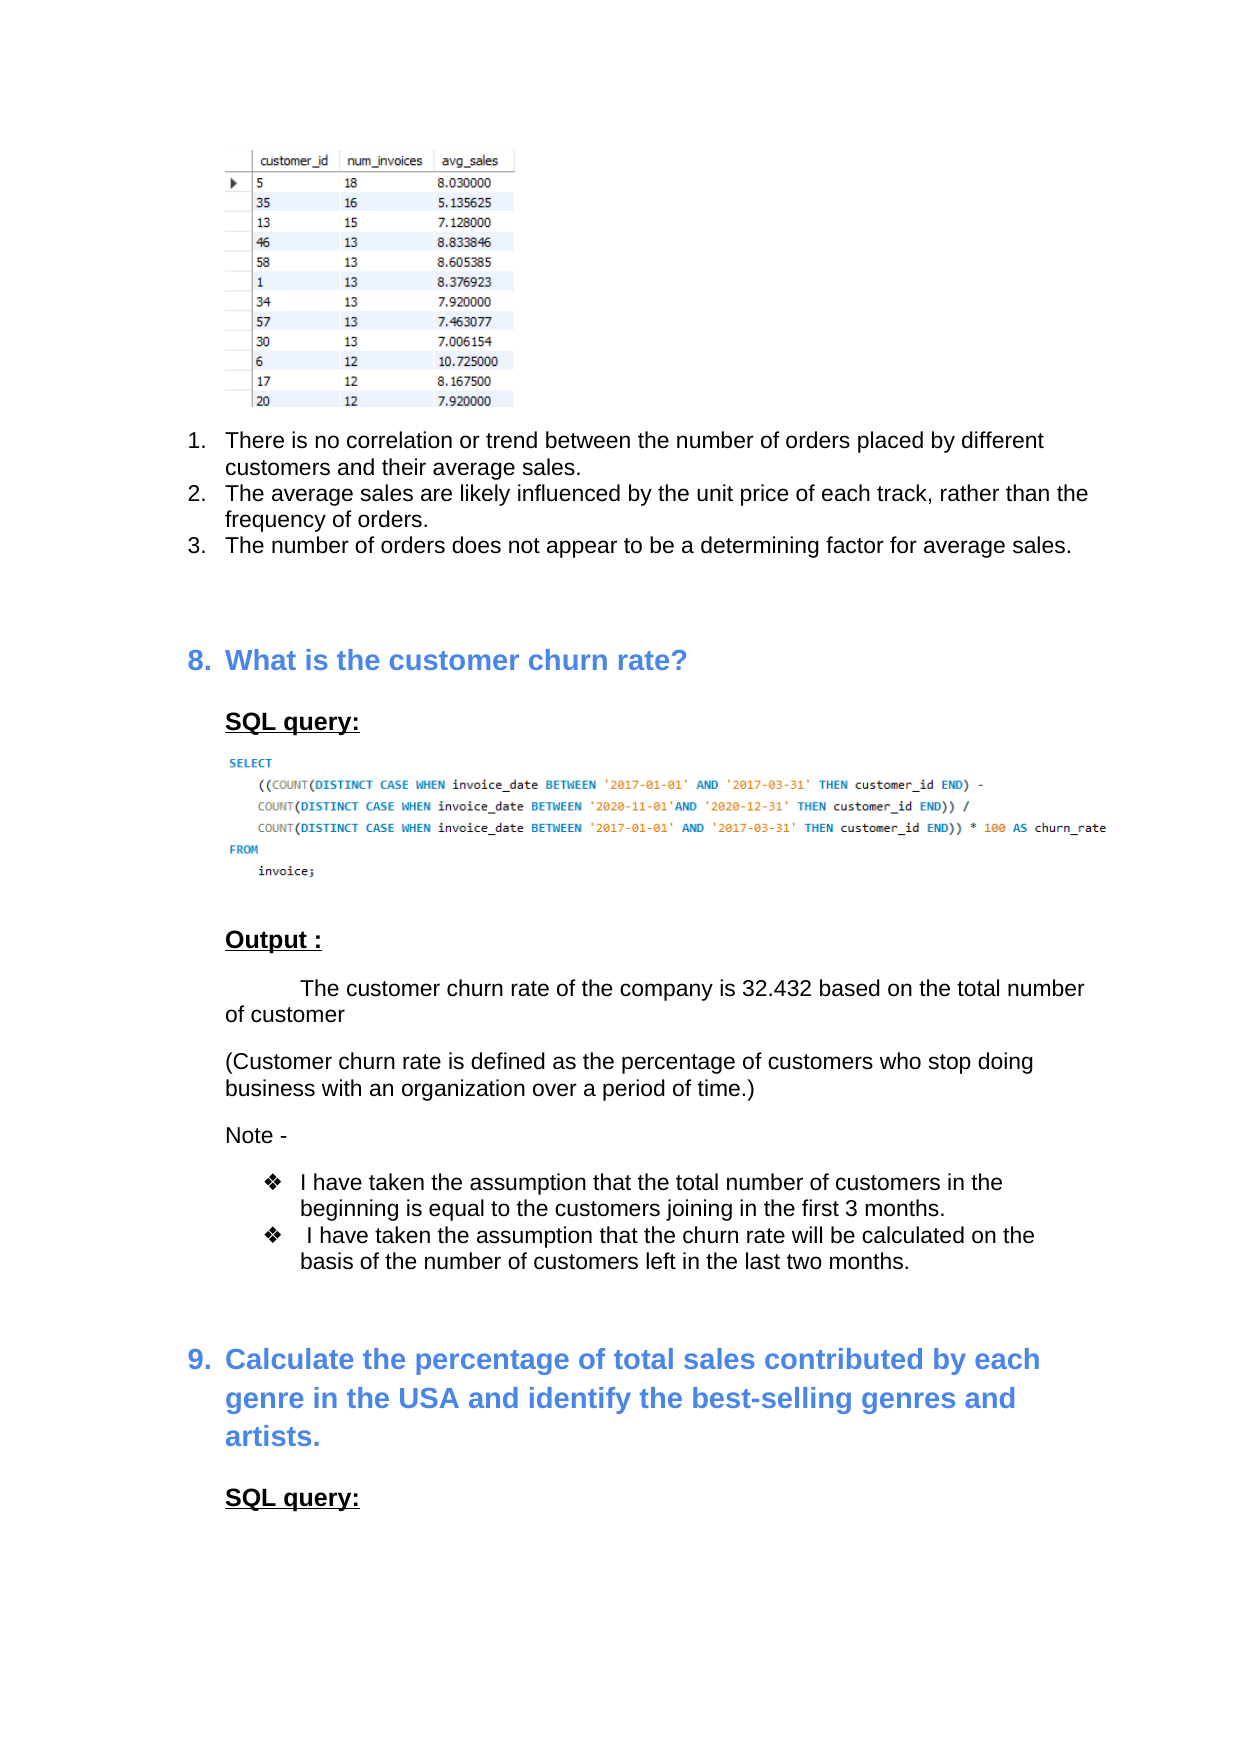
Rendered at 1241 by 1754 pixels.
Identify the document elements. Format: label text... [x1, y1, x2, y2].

list The average sales are likely influenced by the unit price of each track, rather than the frequency of orders. [187, 480, 1090, 532]
picture [225, 756, 1166, 905]
list I have taken the assumption that the total number of customers in the beginning is equal to the customers joining in the first 3 months. [262, 1169, 1090, 1222]
text Output : [225, 925, 1090, 954]
list What is the customer churn rate? [187, 643, 1090, 677]
text The customer churn rate of the company is 32.432 based on the total number of customer [225, 975, 1090, 1027]
text SQL query: [225, 707, 1090, 736]
text (Customer churn rate is defined as the percentage of customers who stop doing business with an organization over a period of time.) [225, 1048, 1090, 1101]
list Calculate the percentage of total sales contributed by each genre in the USA and identify the best-selling genres and artists. [187, 1342, 1090, 1453]
list There is no correlation or trend between the number of orders placed by different customers and their average sales. [187, 427, 1090, 480]
picture [225, 150, 1166, 407]
text Note - [225, 1122, 1090, 1148]
list The number of orders does not appear to be a determining factor for average sales. [187, 532, 1090, 559]
text SQL query: [225, 1483, 1090, 1512]
list I have taken the assumption that the churn rate will be calculated on the basis of the number of customers left in the last two months. [262, 1222, 1090, 1274]
